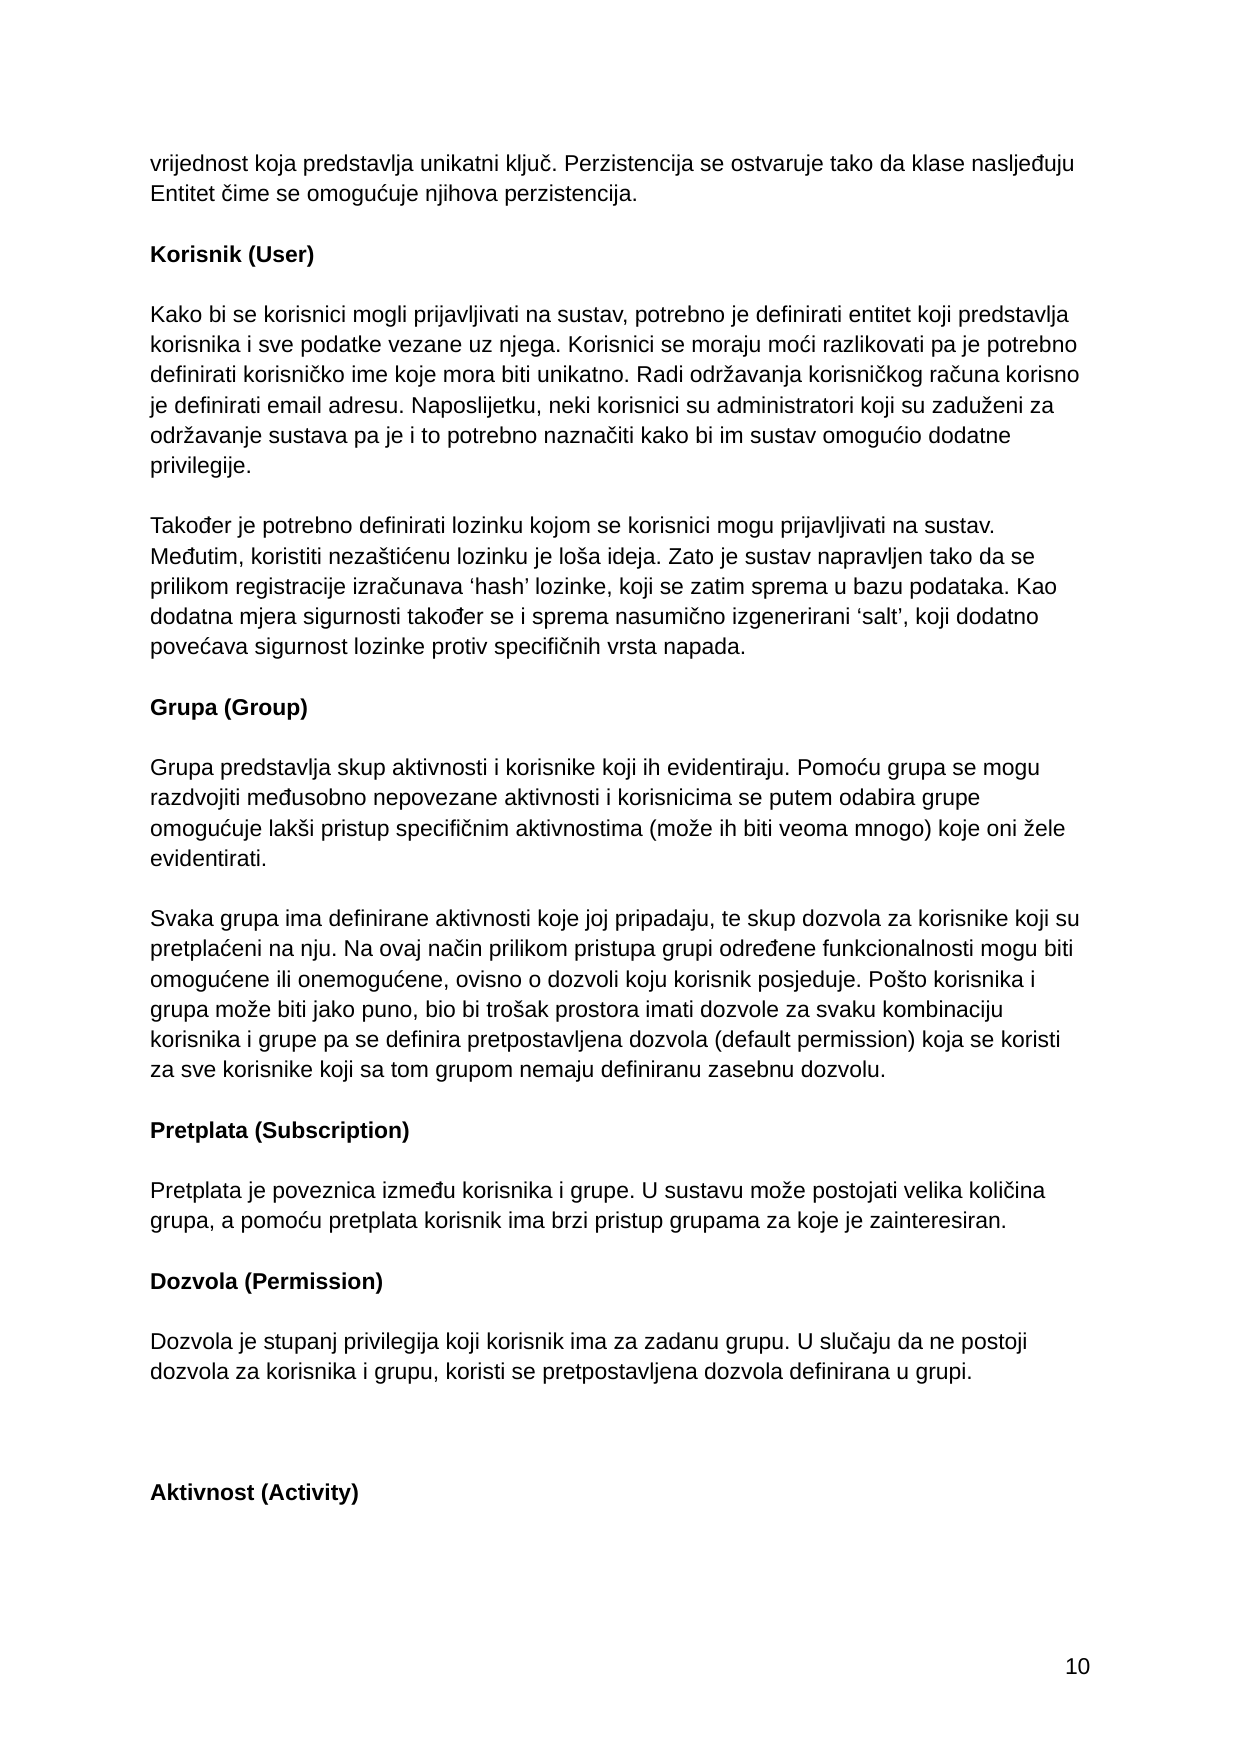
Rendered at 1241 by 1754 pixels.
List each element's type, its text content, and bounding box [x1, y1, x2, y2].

text Grupa (Group) [150, 694, 1090, 720]
text vrijednost koja predstavlja unikatni ključ. Perzistencija se ostvaruje tako da klase nasljeđuju Entitet čime se omogućuje njihova perzistencija. [150, 150, 1090, 207]
text Svaka grupa ima definirane aktivnosti koje joj pripadaju, te skup dozvola za korisnike koji su pretplaćeni na nju. Na ovaj način prilikom pristupa grupi određene funkcionalnosti mogu biti omogućene ili onemogućene, ovisno o dozvoli koju korisnik posjeduje. Pošto korisnika i grupa može biti jako puno, bio bi trošak prostora imati dozvole za svaku kombinaciju korisnika i grupe pa se definira pretpostavljena dozvola (default permission) koja se koristi za sve korisnike koji sa tom grupom nemaju definiranu zasebnu dozvolu. [150, 905, 1090, 1083]
text Dozvola (Permission) [150, 1268, 1090, 1294]
text Aktivnost (Activity) [150, 1479, 1090, 1506]
text Pretplata (Subscription) [150, 1117, 1090, 1143]
text Kako bi se korisnici mogli prijavljivati na sustav, potrebno je definirati entitet koji predstavlja korisnika i sve podatke vezane uz njega. Korisnici se moraju moći razlikovati pa je potrebno definirati korisničko ime koje mora biti unikatno. Radi održavanja korisničkog računa korisno je definirati email adresu. Naposlijetku, neki korisnici su administratori koji su zaduženi za održavanje sustava pa je i to potrebno naznačiti kako bi im sustav omogućio dodatne privilegije. [150, 301, 1090, 478]
text Dozvola je stupanj privilegija koji korisnik ima za zadanu grupu. U slučaju da ne postoji dozvola za korisnika i grupu, koristi se pretpostavljena dozvola definirana u grupi. [150, 1328, 1090, 1385]
text Pretplata je poveznica između korisnika i grupe. U sustavu može postojati velika količina grupa, a pomoću pretplata korisnik ima brzi pristup grupama za koje je zainteresiran. [150, 1177, 1090, 1234]
text Korisnik (User) [150, 241, 1090, 267]
text Također je potrebno definirati lozinku kojom se korisnici mogu prijavljivati na sustav. Međutim, koristiti nezaštićenu lozinku je loša ideja. Zato je sustav napravljen tako da se prilikom registracije izračunava ‘hash’ lozinke, koji se zatim sprema u bazu podataka. Kao dodatna mjera sigurnosti također se i sprema nasumično izgenerirani ‘salt’, koji dodatno povećava sigurnost lozinke protiv specifičnih vrsta napada. [150, 512, 1090, 660]
text Grupa predstavlja skup aktivnosti i korisnike koji ih evidentiraju. Pomoću grupa se mogu razdvojiti međusobno nepovezane aktivnosti i korisnicima se putem odabira grupe omogućuje lakši pristup specifičnim aktivnostima (može ih biti veoma mnogo) koje oni žele evidentirati. [150, 754, 1090, 871]
